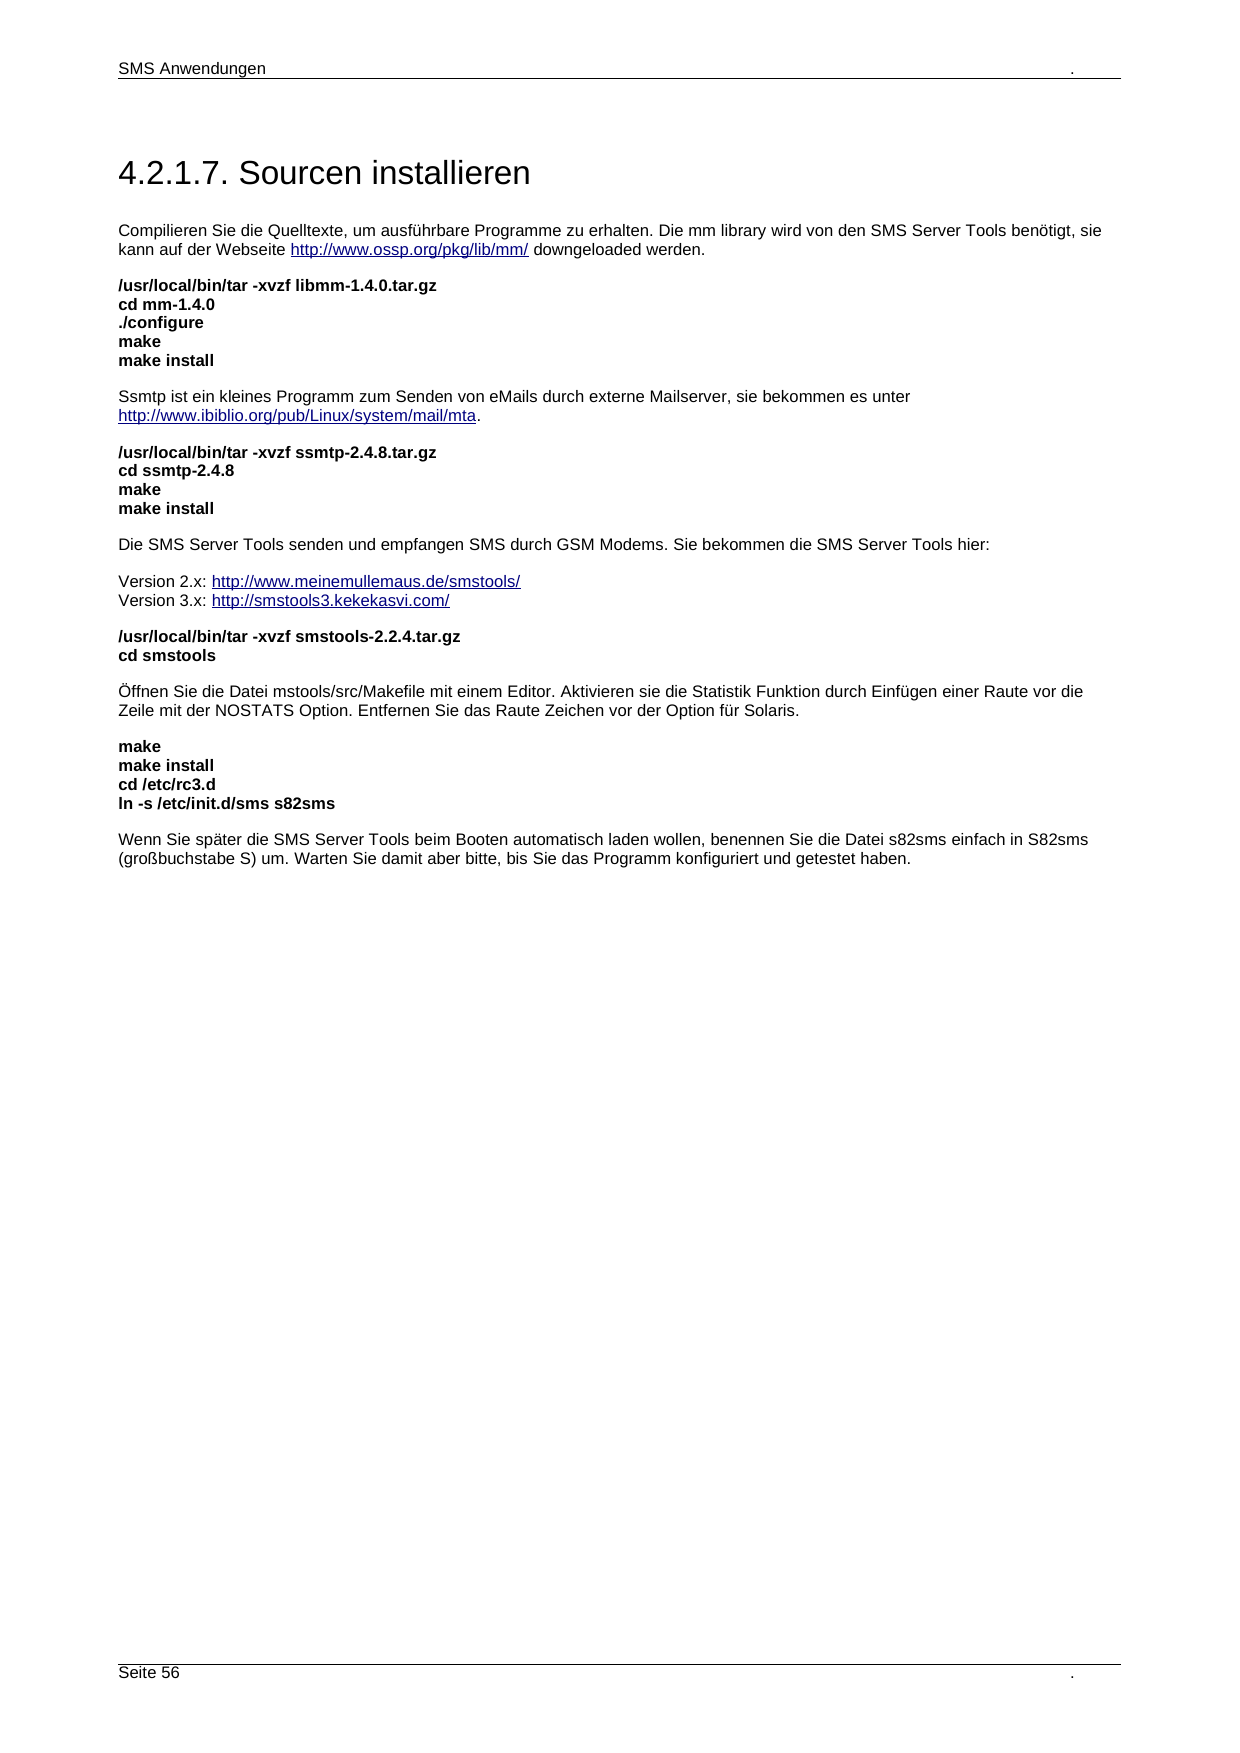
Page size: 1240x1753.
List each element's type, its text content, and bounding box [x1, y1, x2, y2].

text Compilieren Sie die Quelltexte, um ausführbare Programme zu erhalten. Die mm library wird von den SMS Server Tools benötigt, sie kann auf der Webseite http://www.ossp.org/pkg/lib/mm/ downgeloaded werden. [118, 221, 1121, 258]
text make make install cd /etc/rc3.d ln -s /etc/init.d/sms s82sms [118, 738, 1121, 813]
text Wenn Sie später die SMS Server Tools beim Booten automatisch laden wollen, benennen Sie die Datei s82sms einfach in S82sms (großbuchstabe S) um. Warten Sie damit aber bitte, bis Sie das Programm konfiguriert und getestet haben. [118, 830, 1121, 868]
text Version 2.x: http://www.meinemullemaus.de/smstools/ Version 3.x: http://smstools3.kekekasvi.com/ [118, 572, 1121, 609]
text Öffnen Sie die Datei mstools/src/Makefile mit einem Editor. Aktivieren sie die Statistik Funktion durch Einfügen einer Raute vor die Zeile mit der NOSTATS Option. Entfernen Sie das Raute Zeichen vor der Option für Solaris. [118, 682, 1121, 720]
text /usr/local/bin/tar -xvzf smstools-2.2.4.tar.gz cd smstools [118, 627, 1121, 665]
subtitle Sourcen installieren [118, 154, 1121, 191]
text /usr/local/bin/tar -xvzf libmm-1.4.0.tar.gz cd mm-1.4.0 ./configure make make install [118, 276, 1121, 370]
text Ssmtp ist ein kleines Programm zum Senden von eMails durch externe Mailserver, sie bekommen es unter http://www.ibiblio.org/pub/Linux/system/mail/mta. [118, 388, 1121, 425]
text Die SMS Server Tools senden und empfangen SMS durch GSM Modems. Sie bekommen die SMS Server Tools hier: [118, 536, 1121, 554]
text /usr/local/bin/tar -xvzf ssmtp-2.4.8.tar.gz cd ssmtp-2.4.8 make make install [118, 443, 1121, 518]
